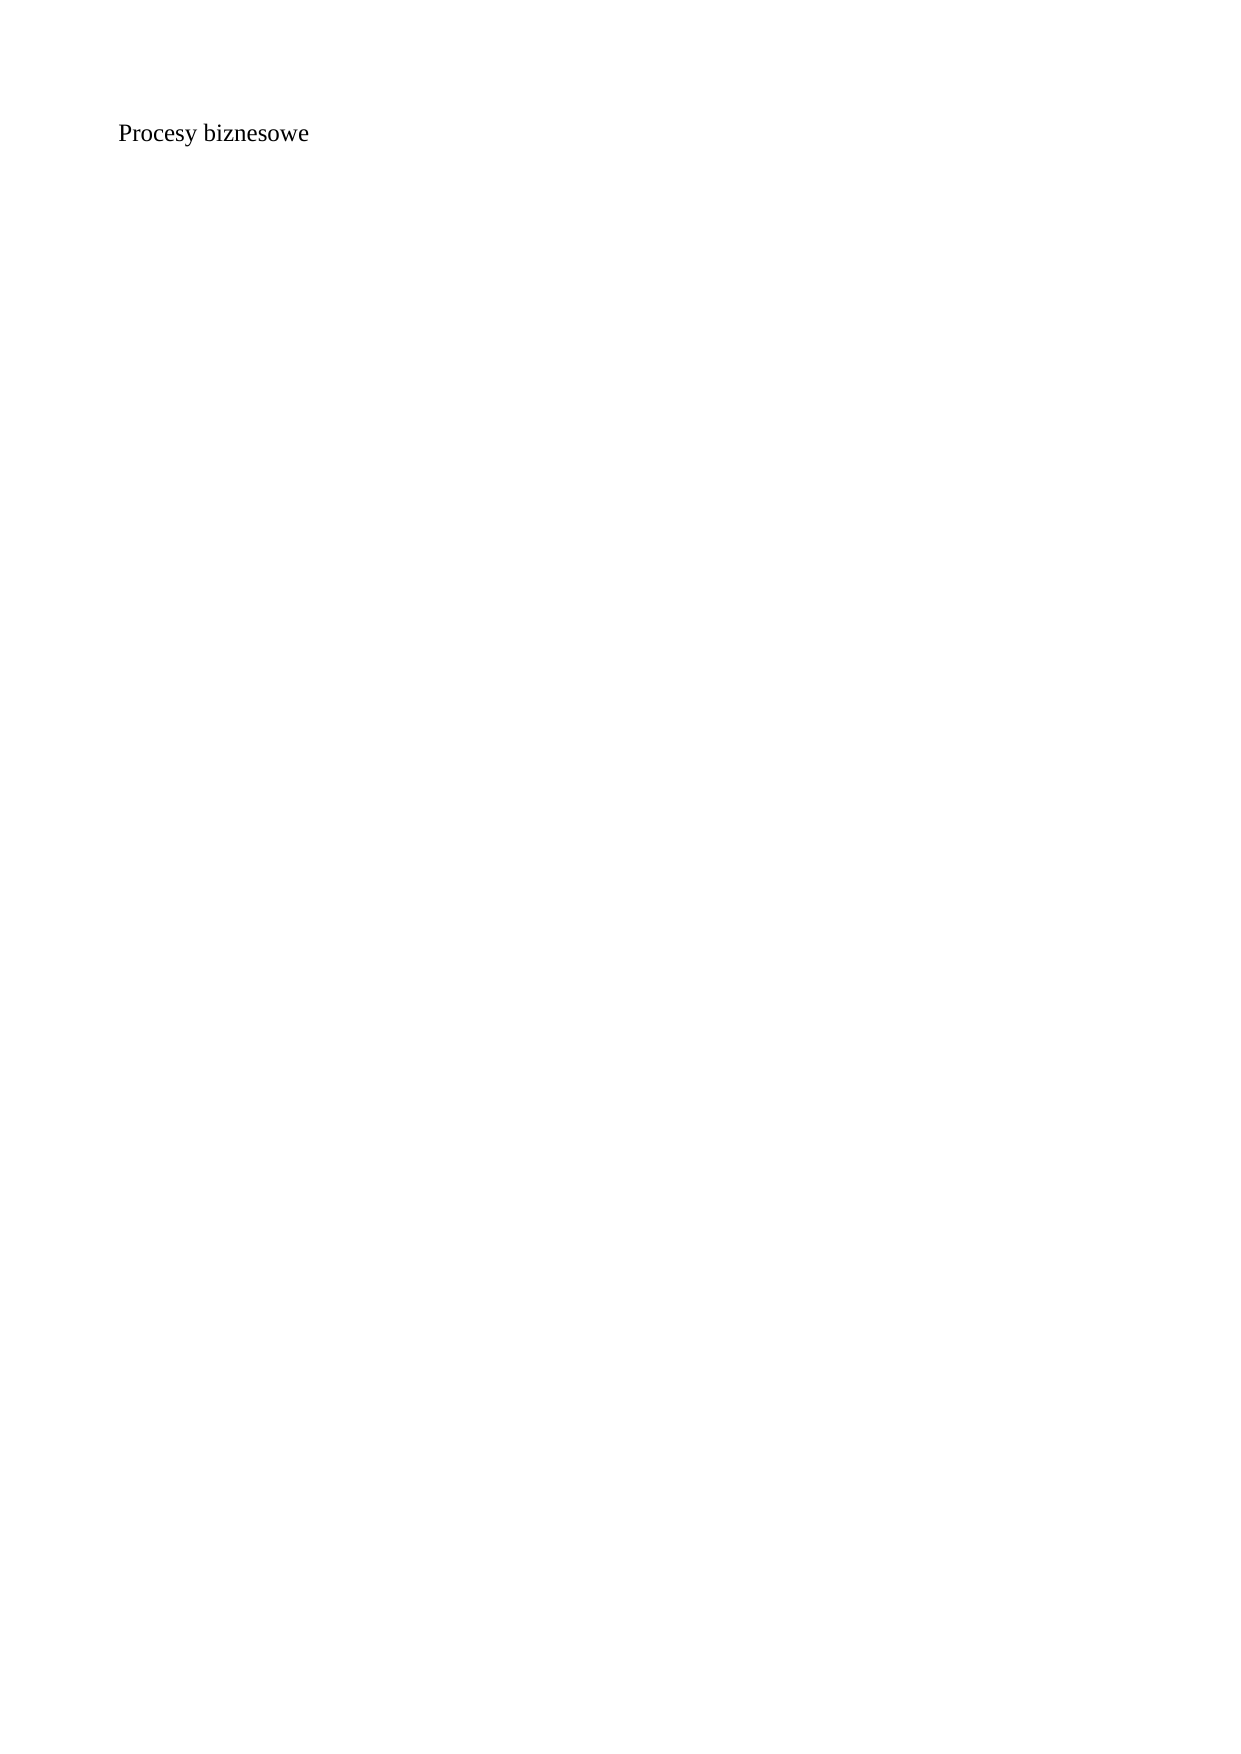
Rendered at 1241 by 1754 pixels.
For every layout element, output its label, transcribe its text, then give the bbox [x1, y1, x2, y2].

text Procesy biznesowe [118, 118, 1122, 147]
